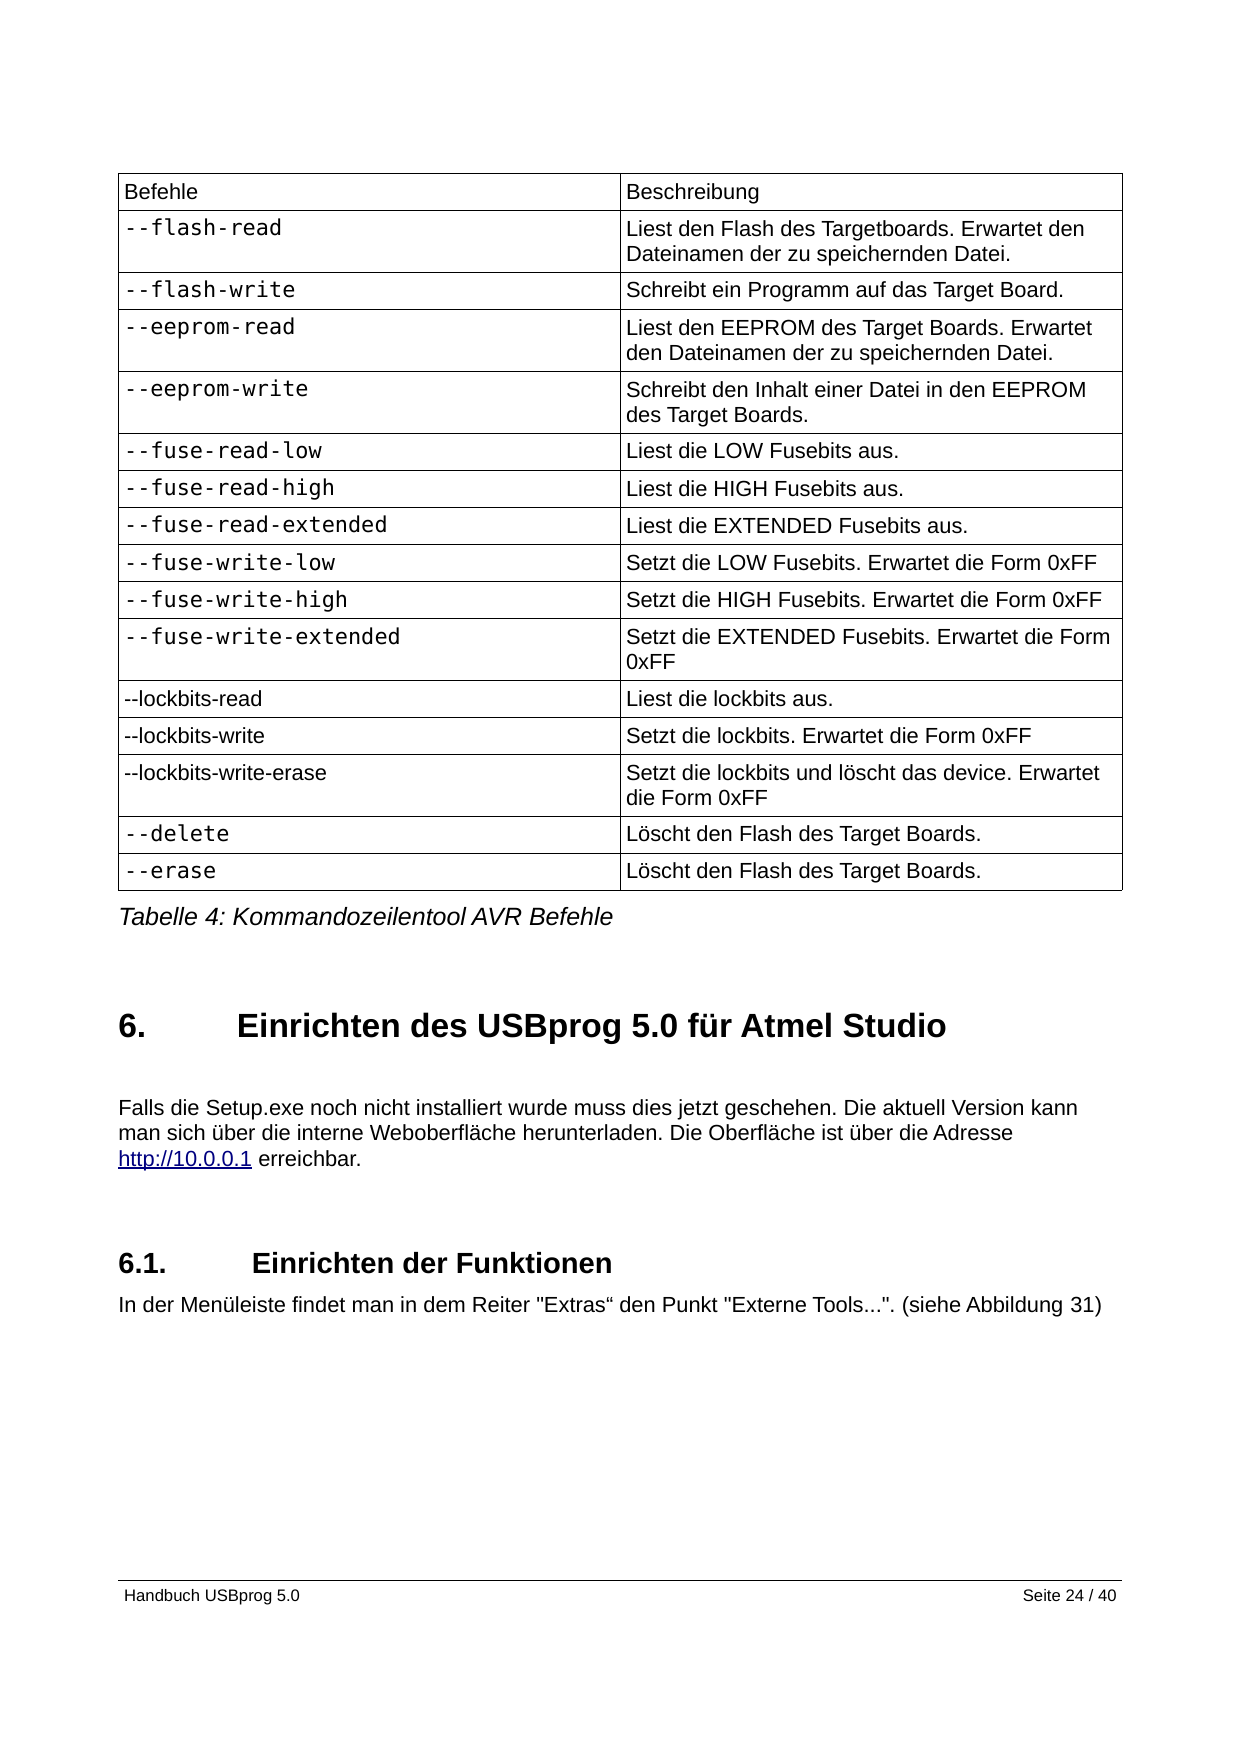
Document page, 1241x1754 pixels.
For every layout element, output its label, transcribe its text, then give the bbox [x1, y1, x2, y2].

table_cell --eeprom-write [119, 372, 620, 433]
table_cell --fuse-write-high [119, 582, 620, 618]
table_cell --fuse-read-high [119, 471, 620, 507]
table_cell --delete [119, 817, 620, 853]
table_cell --flash-write [119, 273, 620, 309]
table_cell --fuse-write-low [119, 545, 620, 581]
table_cell --fuse-read-extended [119, 508, 620, 544]
table_cell --eeprom-read [119, 310, 620, 371]
table_cell --lockbits-read [119, 681, 620, 717]
subtitle Einrichten des USBprog 5.0 für Atmel Studio [118, 1006, 1122, 1045]
subtitle Einrichten der Funktionen [118, 1246, 1122, 1279]
table_cell --fuse-read-low [119, 434, 620, 470]
table_cell Liest die HIGH Fusebits aus. [621, 471, 1122, 507]
table_cell --flash-read [119, 211, 620, 272]
table_cell --lockbits-write [119, 718, 620, 753]
table_cell Setzt die lockbits. Erwartet die Form 0xFF [621, 718, 1122, 753]
table_cell Liest die LOW Fusebits aus. [621, 434, 1122, 470]
table_cell Löscht den Flash des Target Boards. [621, 854, 1122, 890]
table_cell Setzt die lockbits und löscht das device. Erwartet die Form 0xFF [621, 755, 1122, 816]
table_cell Liest die lockbits aus. [621, 681, 1122, 717]
text Falls die Setup.exe noch nicht installiert wurde muss dies jetzt geschehen. Die aktuell Version kann man sich über die interne Weboberfläche herunterladen. Die Oberfläche ist über die Adresse http://10.0.0.1 erreichbar. [118, 1095, 1122, 1171]
table_cell --erase [119, 854, 620, 890]
table_cell Liest den Flash des Targetboards. Erwartet den Dateinamen der zu speichernden Datei. [621, 211, 1122, 272]
table_cell Setzt die EXTENDED Fusebits. Erwartet die Form 0xFF [621, 619, 1122, 680]
table_cell Setzt die LOW Fusebits. Erwartet die Form 0xFF [621, 545, 1122, 581]
table_cell Liest den EEPROM des Target Boards. Erwartet den Dateinamen der zu speichernden Datei. [621, 310, 1122, 371]
text Tabelle 4: Kommandozeilentool AVR Befehle [118, 902, 1122, 931]
table_cell Löscht den Flash des Target Boards. [621, 817, 1122, 853]
table_cell Schreibt ein Programm auf das Target Board. [621, 273, 1122, 309]
text In der Menüleiste findet man in dem Reiter "Extras“ den Punkt "Externe Tools...". (siehe Abbildung 31) [118, 1292, 1122, 1317]
table_cell Schreibt den Inhalt einer Datei in den EEPROM des Target Boards. [621, 372, 1122, 433]
table_cell Liest die EXTENDED Fusebits aus. [621, 508, 1122, 544]
table_cell Setzt die HIGH Fusebits. Erwartet die Form 0xFF [621, 582, 1122, 618]
table_cell --fuse-write-extended [119, 619, 620, 680]
table_cell --lockbits-write-erase [119, 755, 620, 816]
table_header Beschreibung [621, 174, 1122, 209]
table_header Befehle [119, 174, 620, 209]
